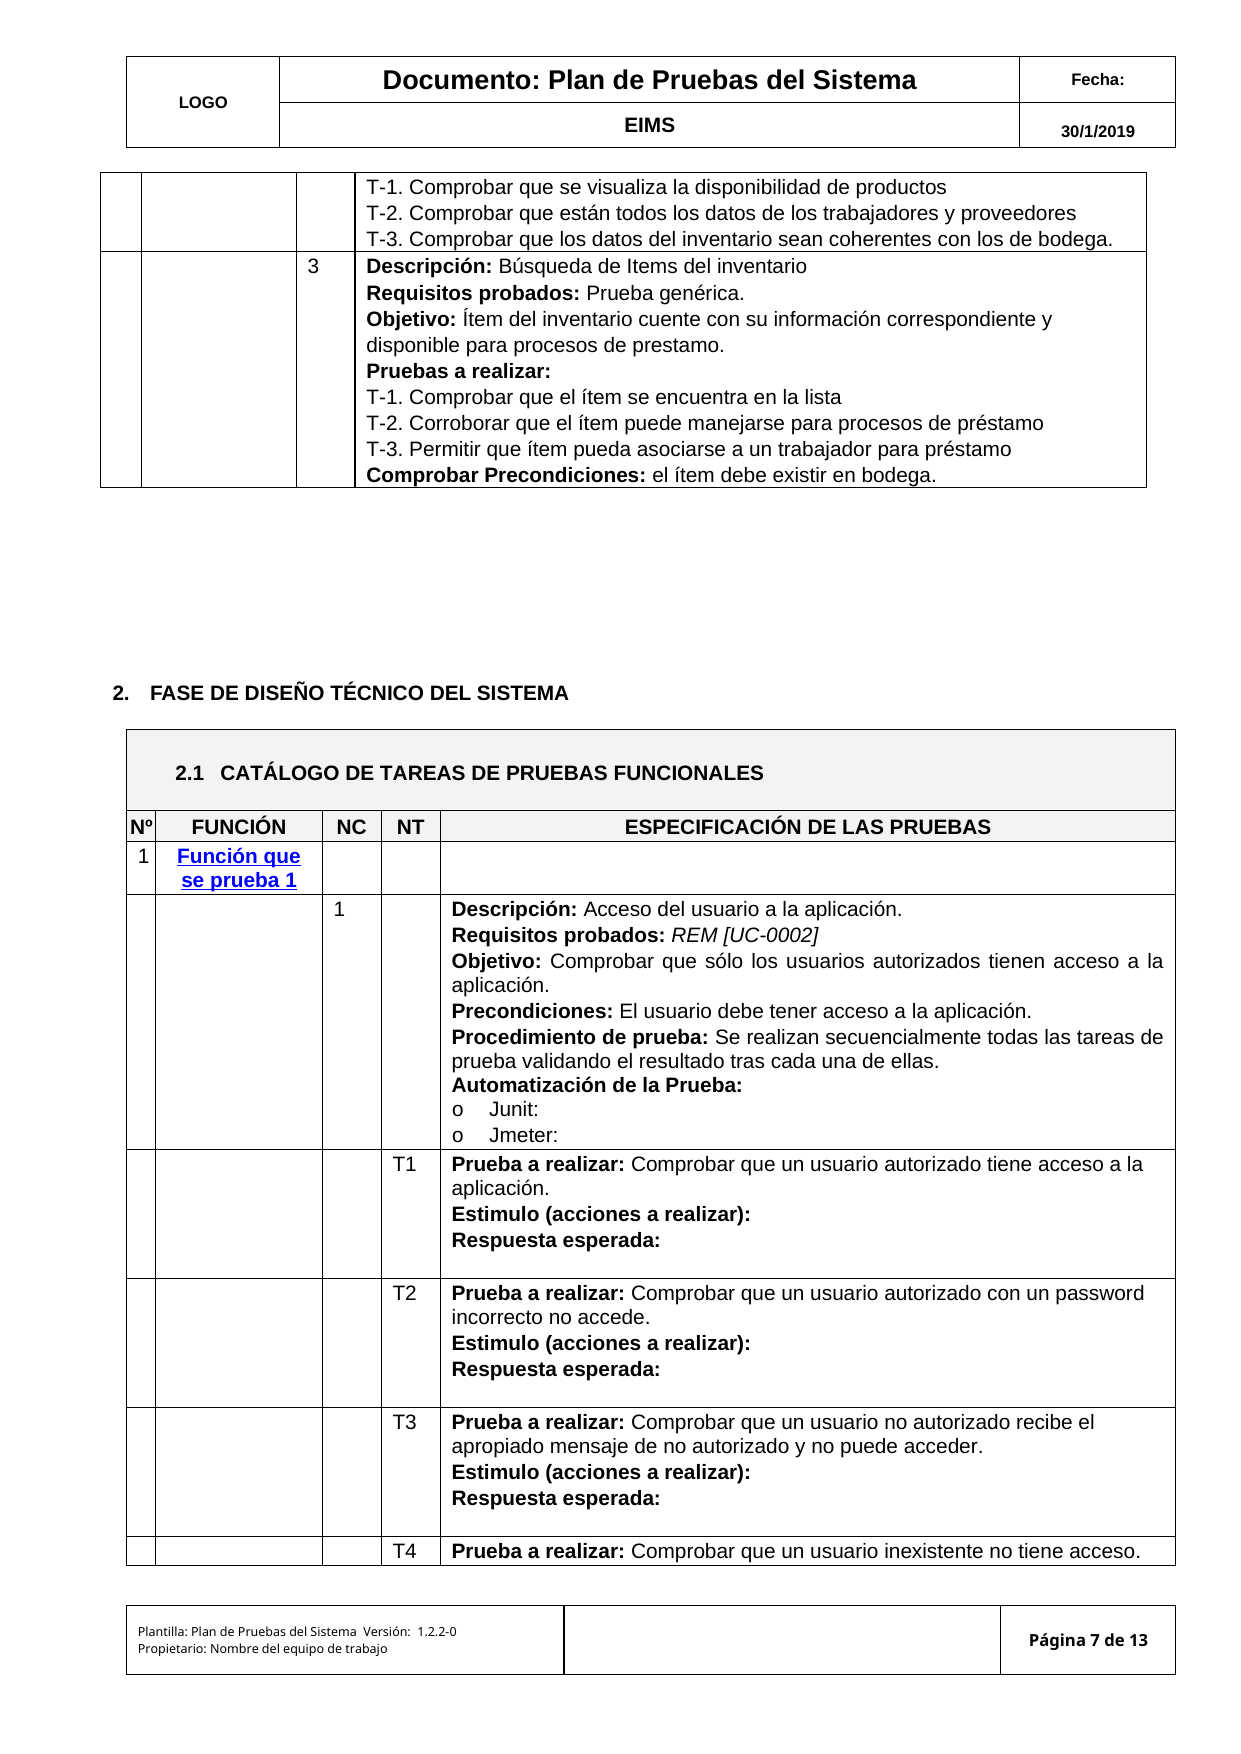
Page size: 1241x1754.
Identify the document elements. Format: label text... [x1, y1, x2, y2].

table_cell [156, 1279, 322, 1407]
table_cell T-1. Comprobar que se visualiza la disponibilidad de productos T-2. Comprobar que están todos los datos de los trabajadores y proveedores T-3. Comprobar que los datos del inventario sean coherentes con los de bodega. [356, 173, 1146, 251]
table_cell [323, 842, 381, 894]
table_cell [156, 895, 322, 1149]
table_cell [382, 895, 440, 1149]
table_cell [101, 173, 141, 251]
table_cell [156, 1537, 322, 1565]
table_cell Prueba a realizar: Comprobar que un usuario no autorizado recibe el apropiado mensaje de no autorizado y no puede acceder. Estimulo (acciones a realizar): Respuesta esperada: [441, 1408, 1175, 1536]
table_cell ESPECIFICACIÓN DE LAS PRUEBAS [441, 811, 1175, 841]
table_cell T4 [382, 1537, 440, 1565]
table_cell [127, 1150, 155, 1278]
table_cell [127, 895, 155, 1149]
table_cell Prueba a realizar: Comprobar que un usuario autorizado con un password incorrecto no accede. Estimulo (acciones a realizar): Respuesta esperada: [441, 1279, 1175, 1407]
table_cell FUNCIÓN [156, 811, 322, 841]
table_cell 3 [297, 252, 354, 487]
table_cell [382, 842, 440, 894]
subtitle FASE DE DISEÑO TÉCNICO DEL SISTEMA [112, 663, 1181, 704]
table_cell Prueba a realizar: Comprobar que un usuario inexistente no tiene acceso. [441, 1537, 1175, 1565]
table_cell [297, 173, 354, 251]
table_cell NC [323, 811, 381, 841]
table_cell [441, 842, 1175, 894]
table_cell Descripción: Búsqueda de Items del inventario Requisitos probados: Prueba genérica. Objetivo: Ítem del inventario cuente con su información correspondiente y disponible para procesos de prestamo. Pruebas a realizar: T-1. Comprobar que el ítem se encuentra en la lista T-2. Corroborar que el ítem puede manejarse para procesos de préstamo T-3. Permitir que ítem pueda asociarse a un trabajador para préstamo Comprobar Precondiciones: el ítem debe existir en bodega. [356, 252, 1146, 487]
table_cell [127, 1537, 155, 1565]
table_cell [127, 1279, 155, 1407]
table_cell [323, 1408, 381, 1536]
table_cell T2 [382, 1279, 440, 1407]
table_cell [323, 1537, 381, 1565]
table_cell Descripción: Acceso del usuario a la aplicación. Requisitos probados: REM [UC-0002] Objetivo: Comprobar que sólo los usuarios autorizados tienen acceso a la aplicación. Precondiciones: El usuario debe tener acceso a la aplicación. Procedimiento de prueba: Se realizan secuencialmente todas las tareas de prueba validando el resultado tras cada una de ellas. Automatización de la Prueba: Junit: Jmeter: [441, 895, 1175, 1149]
table_cell [101, 252, 141, 487]
table_cell T3 [382, 1408, 440, 1536]
table_cell NT [382, 811, 440, 841]
table_cell [156, 1408, 322, 1536]
table_cell [142, 173, 296, 251]
table_cell T1 [382, 1150, 440, 1278]
table_cell [127, 1408, 155, 1536]
table_cell [323, 1150, 381, 1278]
table_header CATÁLOGO DE TAREAS DE PRUEBAS FUNCIONALES [127, 730, 1175, 809]
table_cell Función que se prueba 1 [156, 842, 322, 894]
table_cell 1 [127, 842, 155, 894]
table_cell [323, 1279, 381, 1407]
table_cell Prueba a realizar: Comprobar que un usuario autorizado tiene acceso a la aplicación. Estimulo (acciones a realizar): Respuesta esperada: [441, 1150, 1175, 1278]
table_cell [142, 252, 296, 487]
table_cell 1 [323, 895, 381, 1149]
table_cell [156, 1150, 322, 1278]
table_cell Nº [127, 811, 155, 841]
